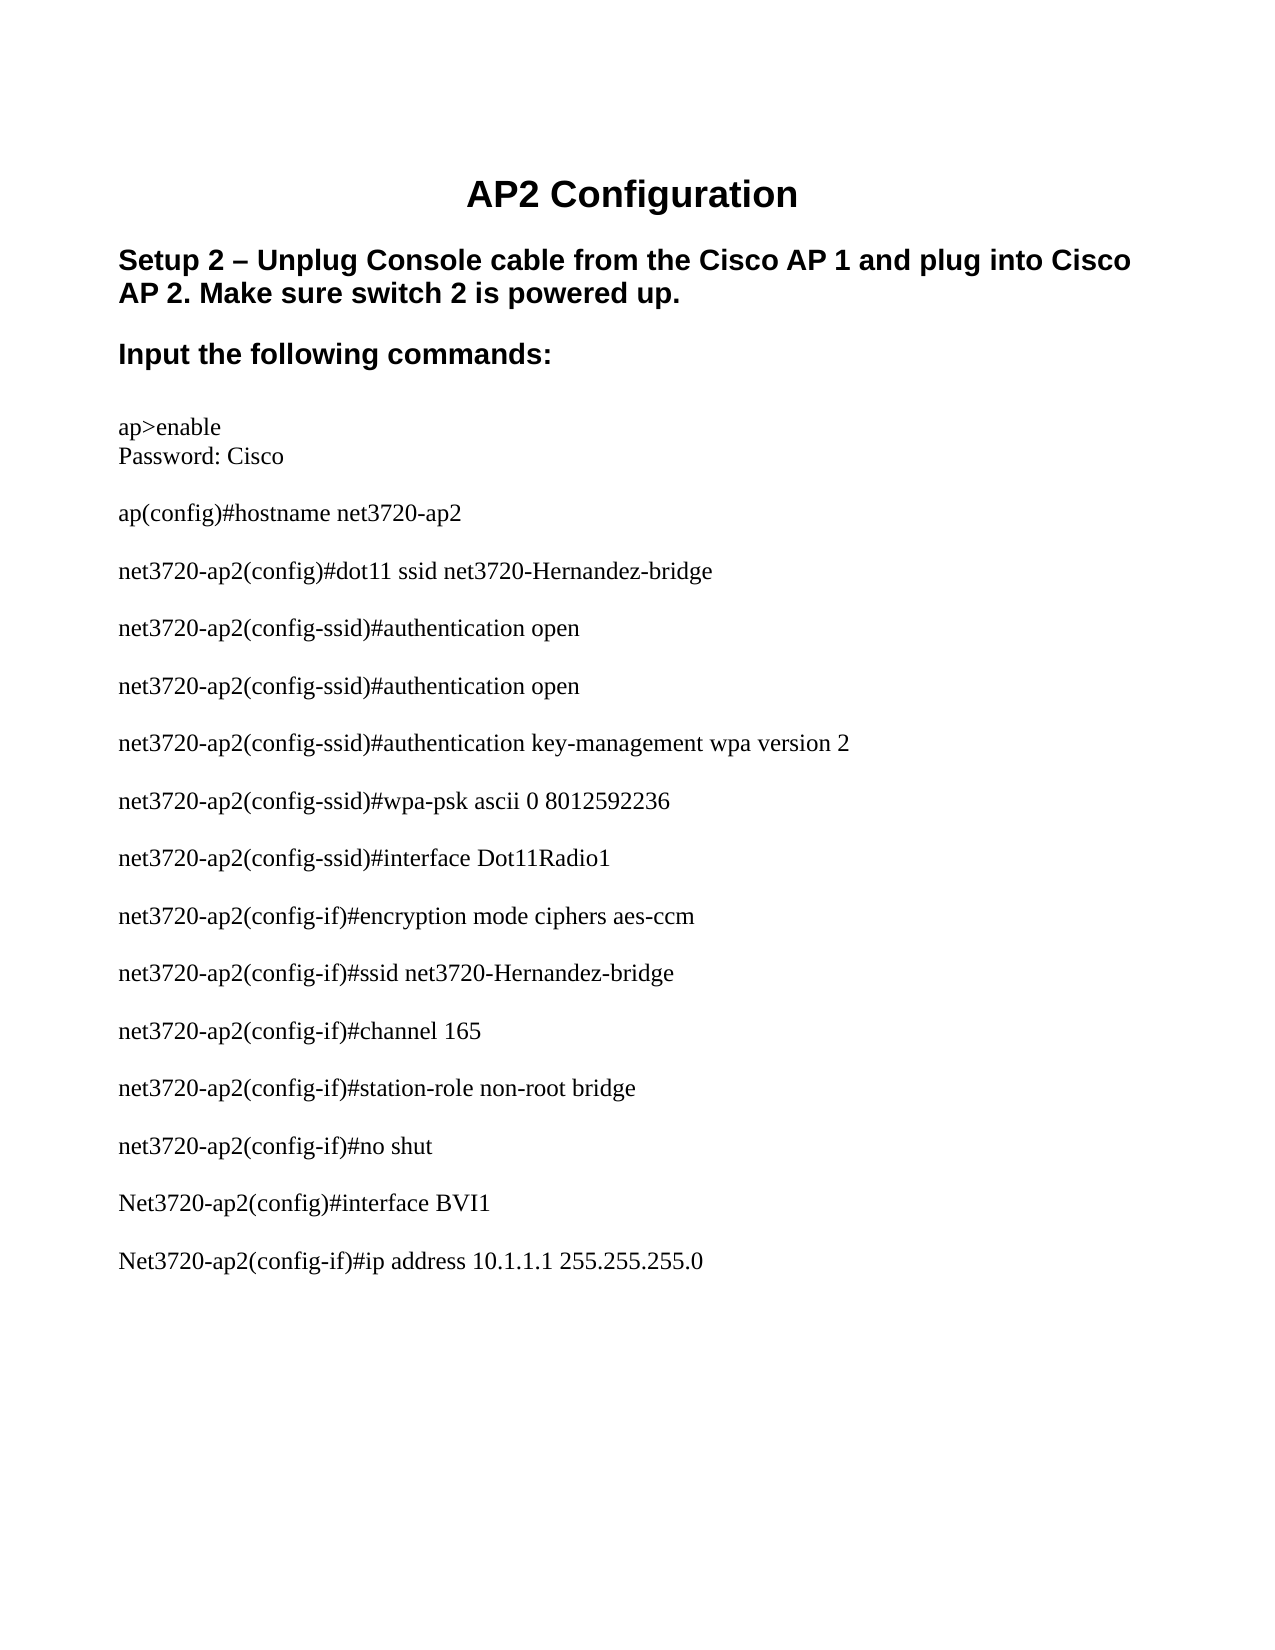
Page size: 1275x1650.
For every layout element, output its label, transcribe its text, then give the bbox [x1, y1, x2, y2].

text net3720-ap2(config-ssid)#authentication open [118, 671, 1157, 700]
text net3720-ap2(config)#dot11 ssid net3720-Hernandez-bridge [118, 556, 1157, 585]
text net3720-ap2(config-if)#ssid net3720-Hernandez-bridge [118, 958, 1157, 987]
text net3720-ap2(config-ssid)#wpa-psk ascii 0 8012592236 [118, 786, 1157, 815]
text net3720-ap2(config-ssid)#authentication open [118, 613, 1157, 642]
text ap(config)#hostname net3720-ap2 [118, 498, 1157, 527]
text Net3720-ap2(config)#interface BVI1 [118, 1188, 1157, 1217]
text net3720-ap2(config-if)#encryption mode ciphers aes-ccm [118, 901, 1157, 930]
subtitle AP2 Configuration [118, 172, 1157, 216]
subtitle Setup 2 – Unplug Console cable from the Cisco AP 1 and plug into Cisco AP 2. Make sure switch 2 is powered up. [118, 243, 1157, 310]
text net3720-ap2(config-if)#no shut [118, 1131, 1157, 1160]
text net3720-ap2(config-ssid)#authentication key-management wpa version 2 [118, 728, 1157, 757]
text net3720-ap2(config-if)#channel 165 [118, 1016, 1157, 1045]
text Net3720-ap2(config-if)#ip address 10.1.1.1 255.255.255.0 [118, 1246, 1157, 1275]
text ap>enable [118, 412, 1157, 441]
text net3720-ap2(config-if)#station-role non-root bridge [118, 1073, 1157, 1102]
subtitle Input the following commands: [118, 337, 1157, 371]
text Password: Cisco [118, 441, 1157, 470]
text net3720-ap2(config-ssid)#interface Dot11Radio1 [118, 843, 1157, 872]
